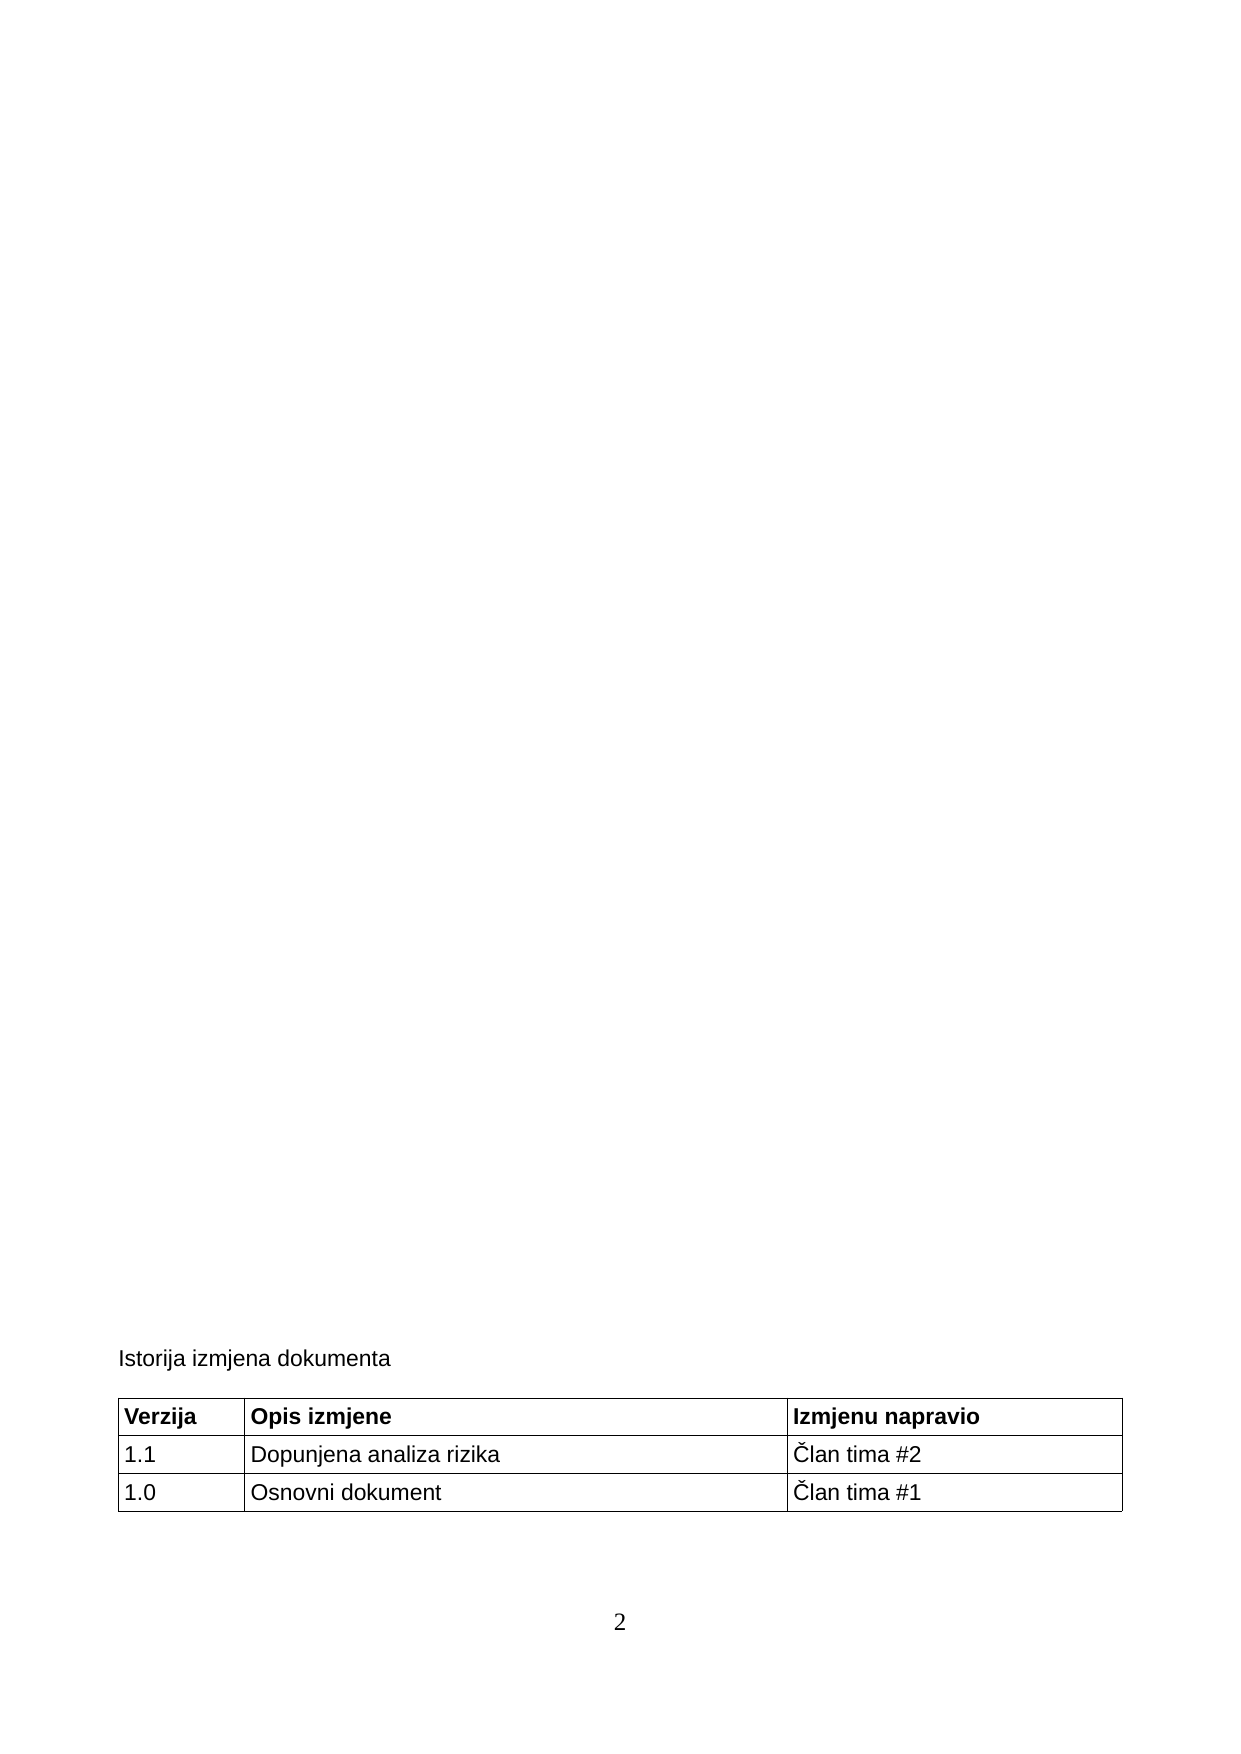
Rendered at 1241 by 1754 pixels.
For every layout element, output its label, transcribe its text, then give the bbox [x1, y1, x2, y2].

table_cell Član tima #1 [788, 1474, 1122, 1511]
table_cell Dopunjena analiza rizika [245, 1436, 787, 1473]
text Istorija izmjena dokumenta [118, 1345, 1122, 1371]
table_cell 1.0 [119, 1474, 244, 1511]
table_cell Član tima #2 [788, 1436, 1122, 1473]
table_header Izmjenu napravio [788, 1399, 1122, 1435]
table_cell 1.1 [119, 1436, 244, 1473]
table_header Opis izmjene [245, 1399, 787, 1435]
table_cell Osnovni dokument [245, 1474, 787, 1511]
table_header Verzija [119, 1399, 244, 1435]
